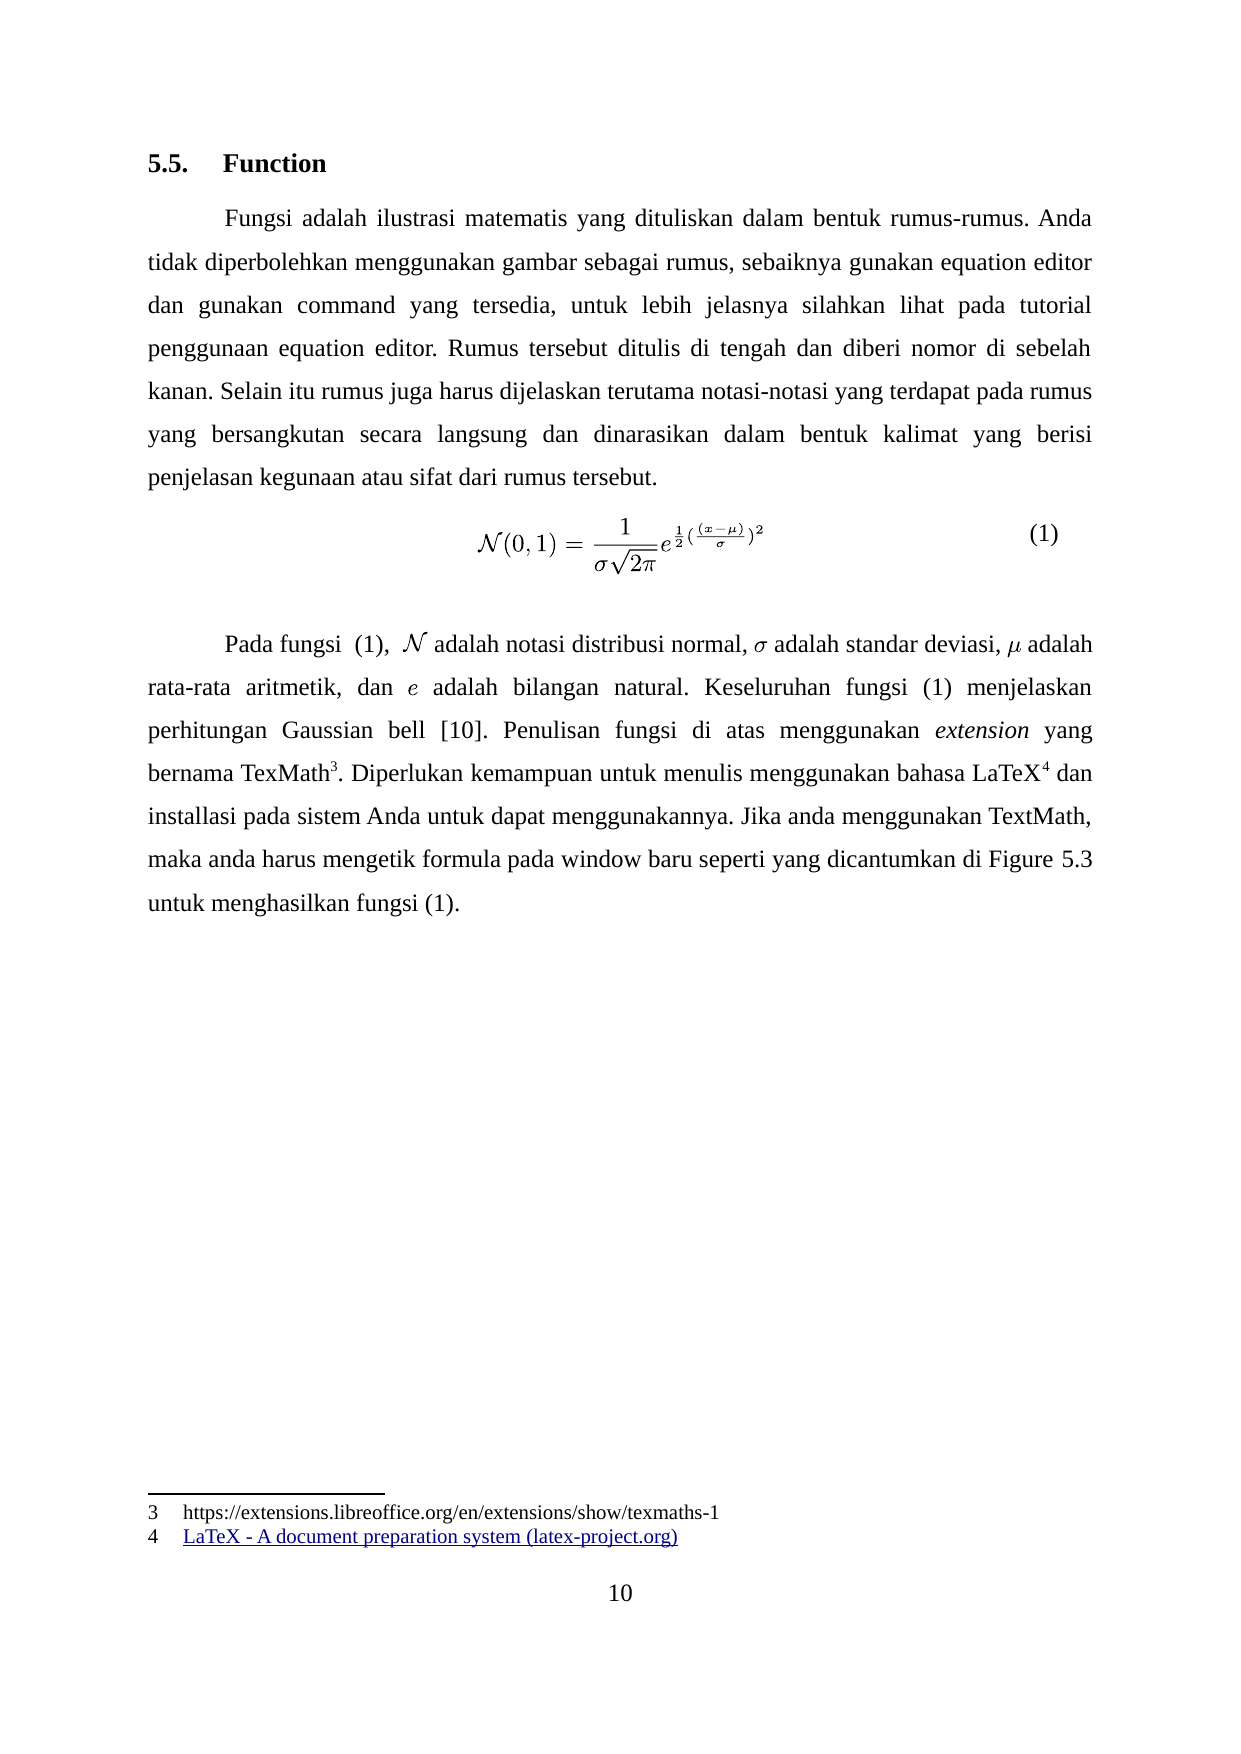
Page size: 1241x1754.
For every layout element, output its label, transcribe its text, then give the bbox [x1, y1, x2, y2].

text Pada fungsi (1), adalah notasi distribusi normal, adalah standar deviasi, adalah rata-rata aritmetik, dan adalah bilangan natural. Keseluruhan fungsi (1) menjelaskan perhitungan Gaussian bell [10]. Penulisan fungsi di atas menggunakan extension yang bernama TexMath. Diperlukan kemampuan untuk menulis menggunakan bahasa LaTeX dan installasi pada sistem Anda untuk dapat menggunakannya. Jika anda menggunakan TextMath, maka anda harus mengetik formula pada window baru seperti yang dicantumkan di Figure 5.3 untuk menghasilkan fungsi (1). [148, 629, 1093, 916]
text LaTeX - A document preparation system (latex-project.org) [148, 1524, 1093, 1548]
text Fungsi adalah ilustrasi matematis yang dituliskan dalam bentuk rumus-rumus. Anda tidak diperbolehkan menggunakan gambar sebagai rumus, sebaiknya gunakan equation editor dan gunakan command yang tersedia, untuk lebih jelasnya silahkan lihat pada tutorial penggunaan equation editor. Rumus tersebut ditulis di tengah dan diberi nomor di sebelah kanan. Selain itu rumus juga harus dijelaskan terutama notasi-notasi yang terdapat pada rumus yang bersangkutan secara langsung dan dinarasikan dalam bentuk kalimat yang berisi penjelasan kegunaan atau sifat dari rumus tersebut. [148, 203, 1093, 491]
text [148, 518, 623, 547]
text (1) [627, 518, 1093, 547]
text https://extensions.libreoffice.org/en/extensions/show/texmaths-1 [148, 1500, 1093, 1524]
subtitle Function [148, 148, 1093, 179]
